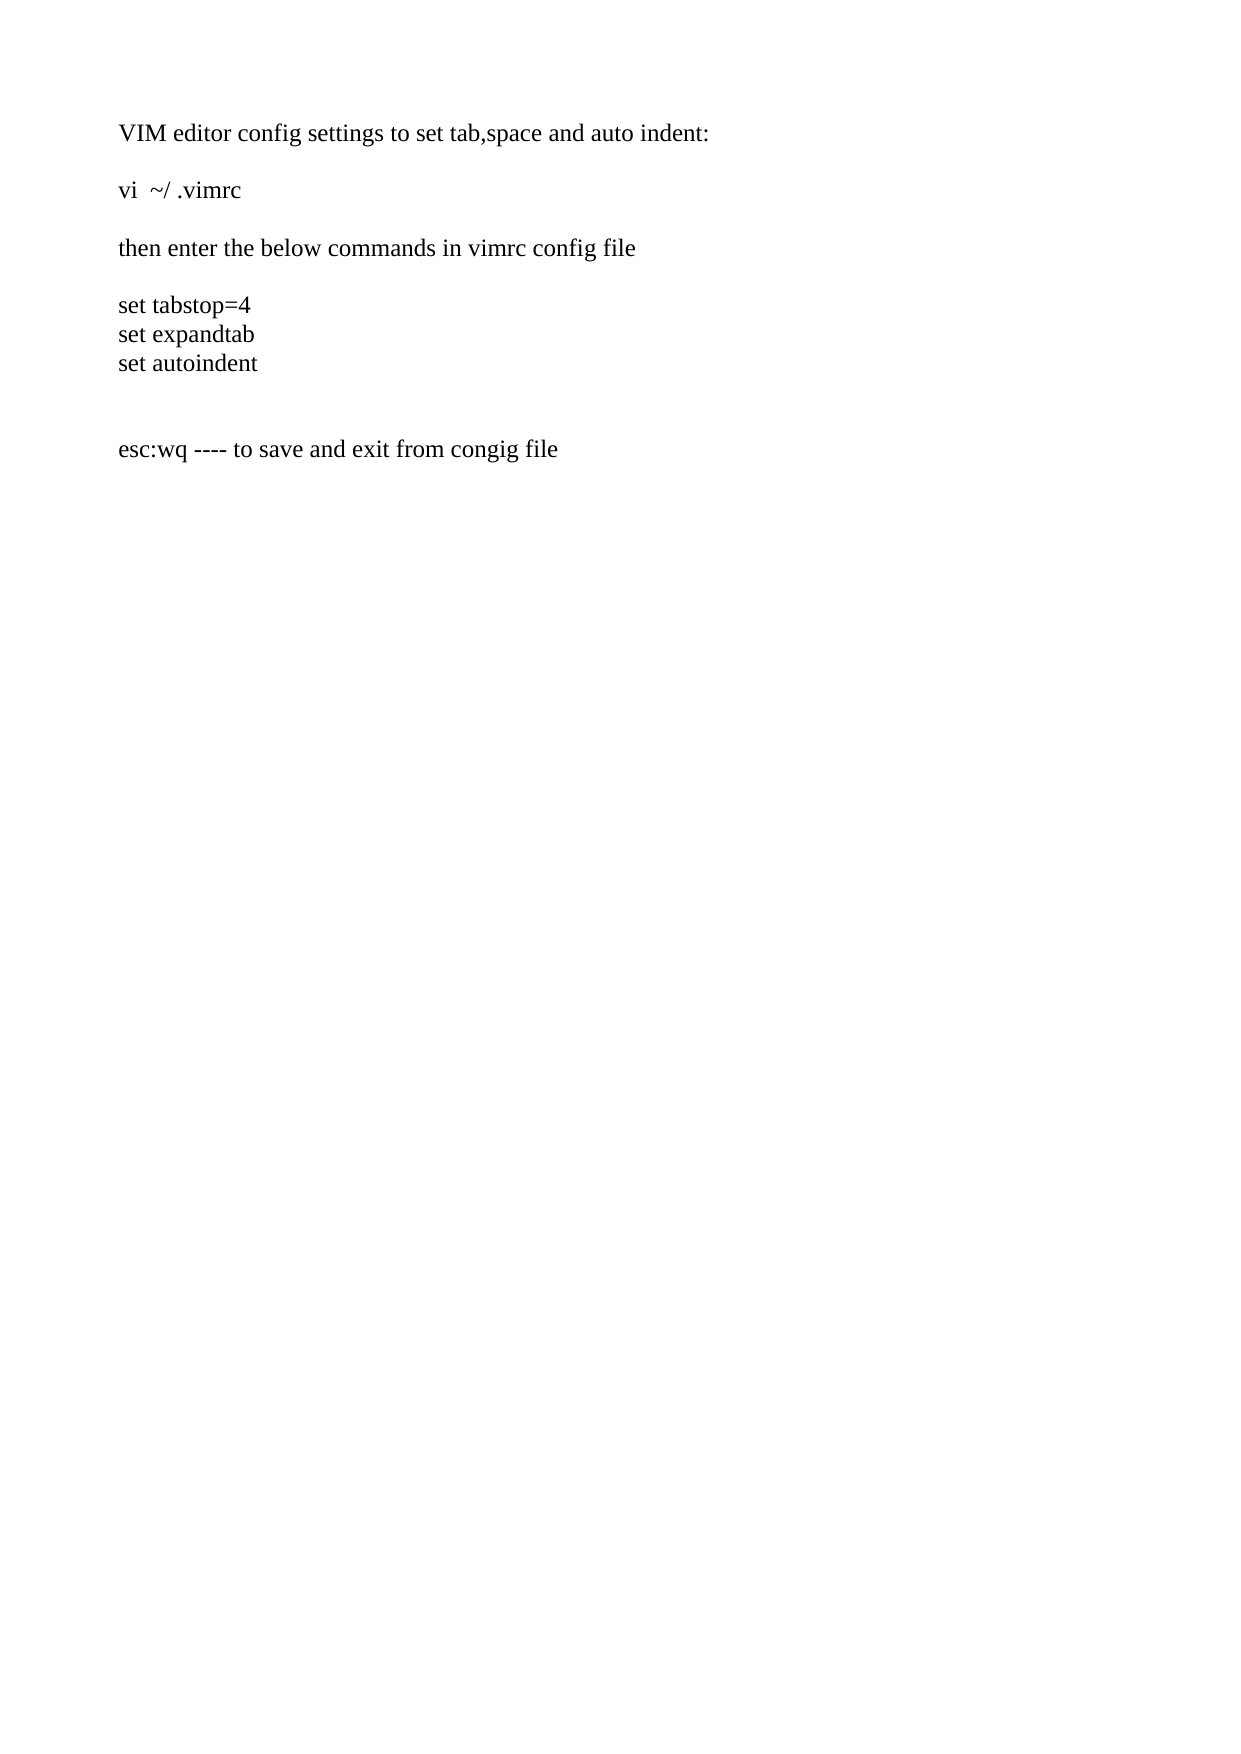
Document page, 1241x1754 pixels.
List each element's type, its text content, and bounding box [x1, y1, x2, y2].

text VIM editor config settings to set tab,space and auto indent: [118, 118, 1122, 147]
text set autoindent [118, 348, 1122, 377]
text set tabstop=4 [118, 291, 1122, 319]
text set expandtab [118, 319, 1122, 348]
text vi ~/ .vimrc [118, 176, 1122, 204]
text esc:wq ---- to save and exit from congig file [118, 434, 1122, 463]
text then enter the below commands in vimrc config file [118, 233, 1122, 262]
